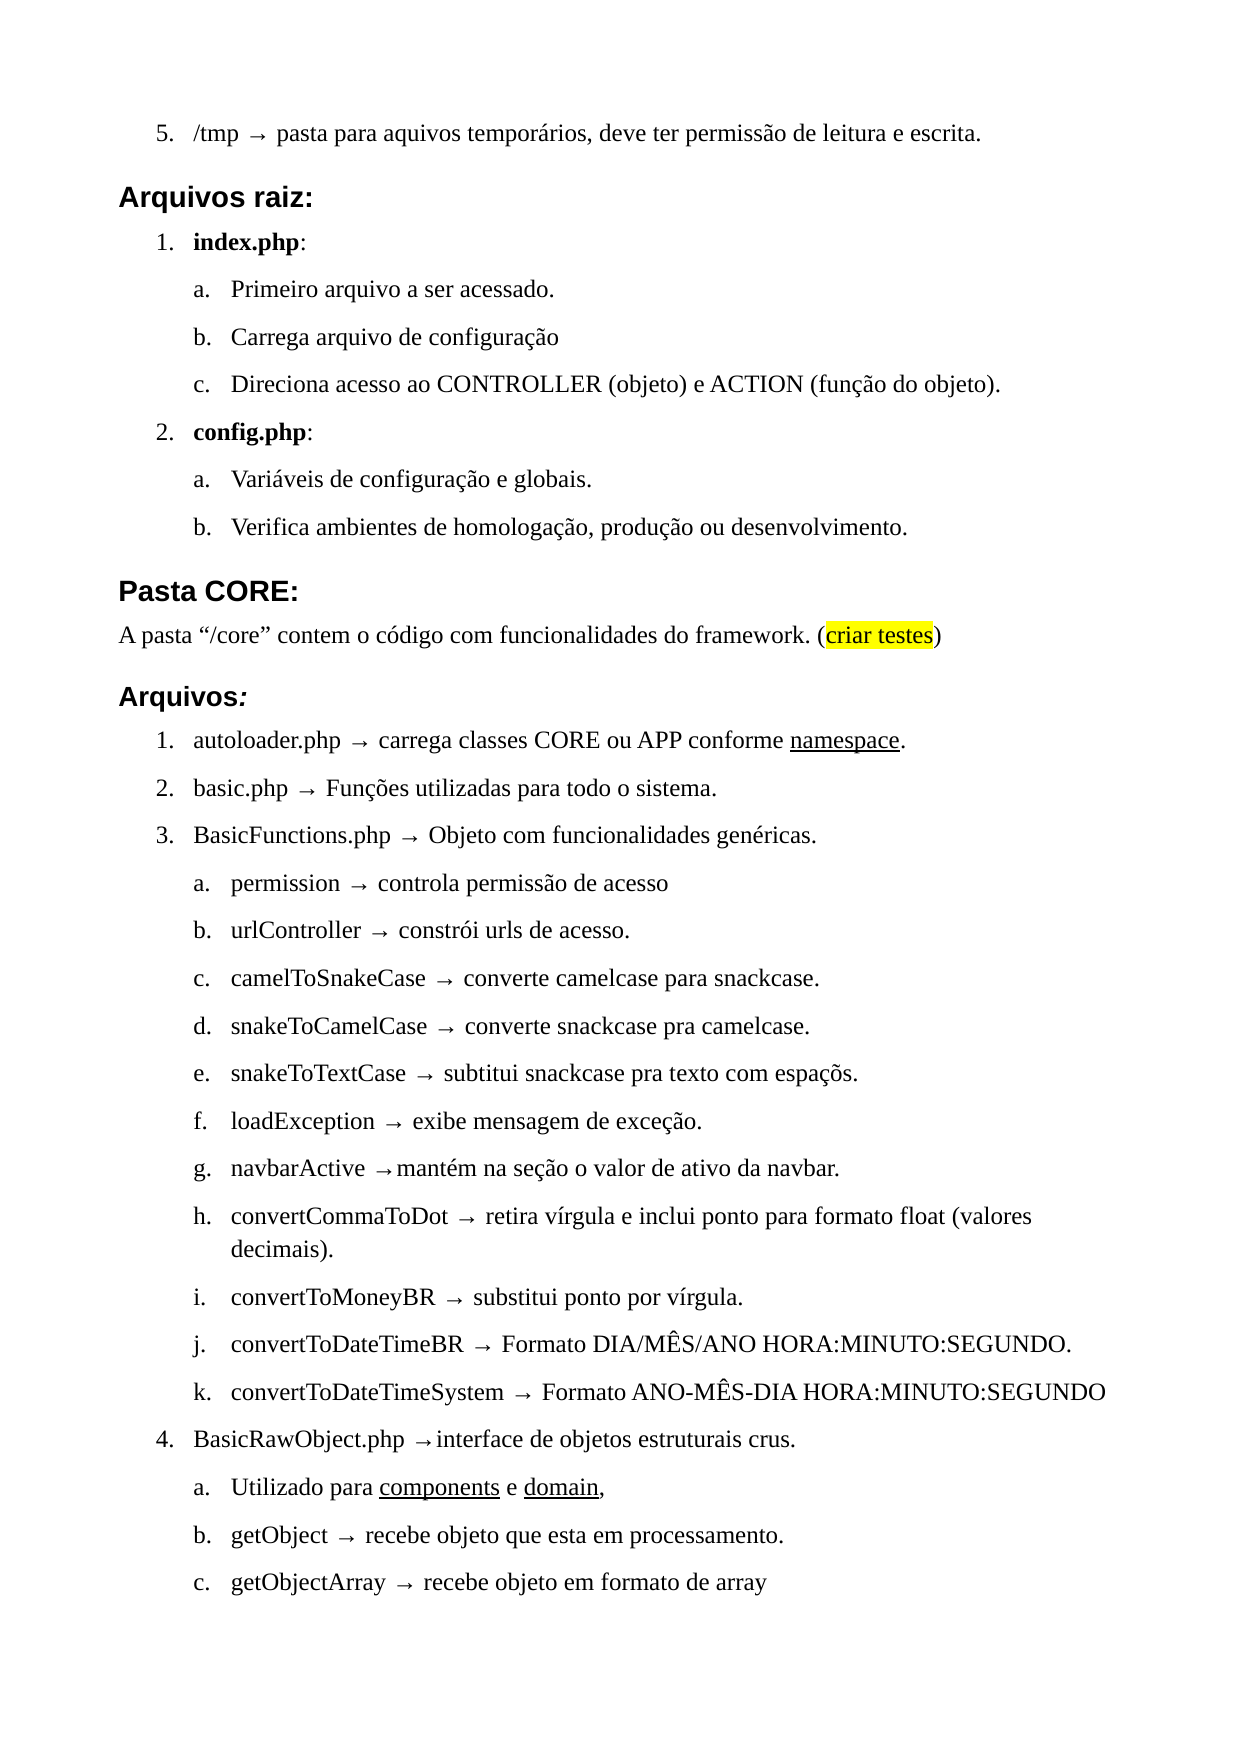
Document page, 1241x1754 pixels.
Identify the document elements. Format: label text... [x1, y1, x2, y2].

list camelToSnakeCase → converte camelcase para snackcase. [193, 963, 1122, 992]
subtitle Pasta CORE: [118, 574, 1122, 608]
list autoloader.php → carrega classes CORE ou APP conforme namespace. [156, 725, 1122, 754]
list Verifica ambientes de homologação, produção ou desenvolvimento. [193, 512, 1122, 541]
list urlController → constrói urls de acesso. [193, 916, 1122, 944]
list Carrega arquivo de configuração [193, 322, 1122, 351]
list Primeiro arquivo a ser acessado. [193, 274, 1122, 303]
text A pasta “/core” contem o código com funcionalidades do framework. (criar testes) [118, 621, 1122, 649]
list convertCommaToDot → retira vírgula e inclui ponto para formato float (valores decimais). [193, 1201, 1122, 1263]
list navbarActive →mantém na seção o valor de ativo da navbar. [193, 1153, 1122, 1182]
list getObjectArray → recebe objeto em formato de array [193, 1567, 1122, 1596]
list Utilizado para components e domain, [193, 1472, 1122, 1501]
list loadException → exibe mensagem de exceção. [193, 1106, 1122, 1135]
list BasicFunctions.php → Objeto com funcionalidades genéricas. [156, 820, 1122, 849]
list convertToMoneyBR → substitui ponto por vírgula. [193, 1282, 1122, 1311]
list snakeToCamelCase → converte snackcase pra camelcase. [193, 1011, 1122, 1039]
list /tmp → pasta para aquivos temporários, deve ter permissão de leitura e escrita. [156, 118, 1122, 147]
list Variáveis de configuração e globais. [193, 464, 1122, 493]
list basic.php → Funções utilizadas para todo o sistema. [156, 773, 1122, 801]
list getObject → recebe objeto que esta em processamento. [193, 1520, 1122, 1548]
list permission → controla permissão de acesso [193, 868, 1122, 897]
list config.php: [156, 417, 1122, 446]
list Direciona acesso ao CONTROLLER (objeto) e ACTION (função do objeto). [193, 369, 1122, 398]
list snakeToTextCase → subtitui snackcase pra texto com espaçõs. [193, 1058, 1122, 1087]
list BasicRawObject.php →interface de objetos estruturais crus. [156, 1424, 1122, 1453]
list index.php: [156, 227, 1122, 255]
subtitle Arquivos: [118, 681, 1122, 713]
subtitle Arquivos raiz: [118, 180, 1122, 214]
list convertToDateTimeBR → Formato DIA/MÊS/ANO HORA:MINUTO:SEGUNDO. [193, 1329, 1122, 1358]
list convertToDateTimeSystem → Formato ANO-MÊS-DIA HORA:MINUTO:SEGUNDO [193, 1377, 1122, 1406]
